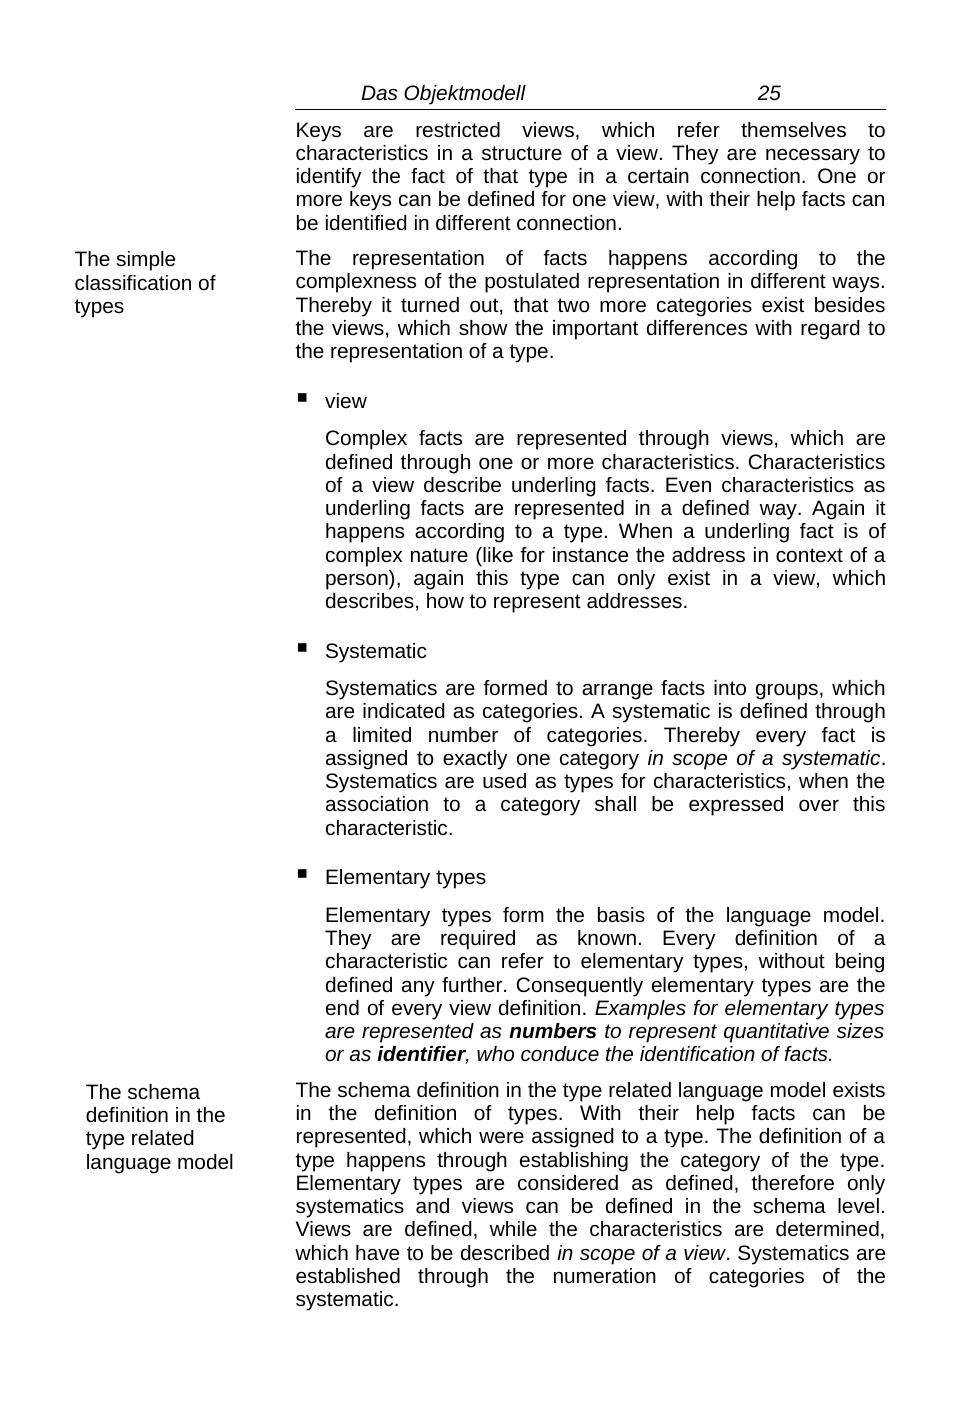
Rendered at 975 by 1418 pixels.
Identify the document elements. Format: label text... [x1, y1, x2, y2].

text Elementary types form the basis of the language model. They are required as known. Every definition of a characteristic can refer to elementary types, without being defined any further. Consequently elementary types are the end of every view definition. Examples for elementary types are represented as numbers to represent quantitative sizes or as identifier, who conduce the identification of facts. [325, 903, 886, 1066]
text The schema definition in the type related language model [86, 1081, 251, 1173]
text The simple classification of types [74, 248, 239, 318]
text The representation of facts happens according to the complexness of the postulated representation in different ways. Thereby it turned out, that two more categories exist besides the views, which show the important differences with regard to the representation of a type. [295, 247, 886, 363]
list view [295, 388, 886, 414]
text Complex facts are represented through views, which are defined through one or more characteristics. Characteristics of a view describe underling facts. Even characteristics as underling facts are represented in a defined way. Again it happens according to a type. When a underling fact is of complex nature (like for instance the address in context of a person), again this type can only exist in a view, which describes, how to represent addresses. [325, 427, 886, 613]
text Keys are restricted views, which refer themselves to characteristics in a structure of a view. They are necessary to identify the fact of that type in a certain connection. One or more keys can be defined for one view, with their help facts can be identified in different connection. [295, 118, 886, 234]
list Systematic [295, 638, 886, 664]
list Elementary types [295, 864, 886, 891]
text The schema definition in the type related language model exists in the definition of types. With their help facts can be represented, which were assigned to a type. The definition of a type happens through establishing the category of the type. Elementary types are considered as defined, therefore only systematics and views can be defined in the schema level. Views are defined, while the characteristics are determined, which have to be described in scope of a view. Systematics are established through the numeration of categories of the systematic. [295, 1079, 886, 1311]
text Systematics are formed to arrange facts into groups, which are indicated as categories. A systematic is defined through a limited number of categories. Thereby every fact is assigned to exactly one category in scope of a systematic. Systematics are used as types for characteristics, when the association to a category shall be expressed over this characteristic. [325, 677, 886, 839]
